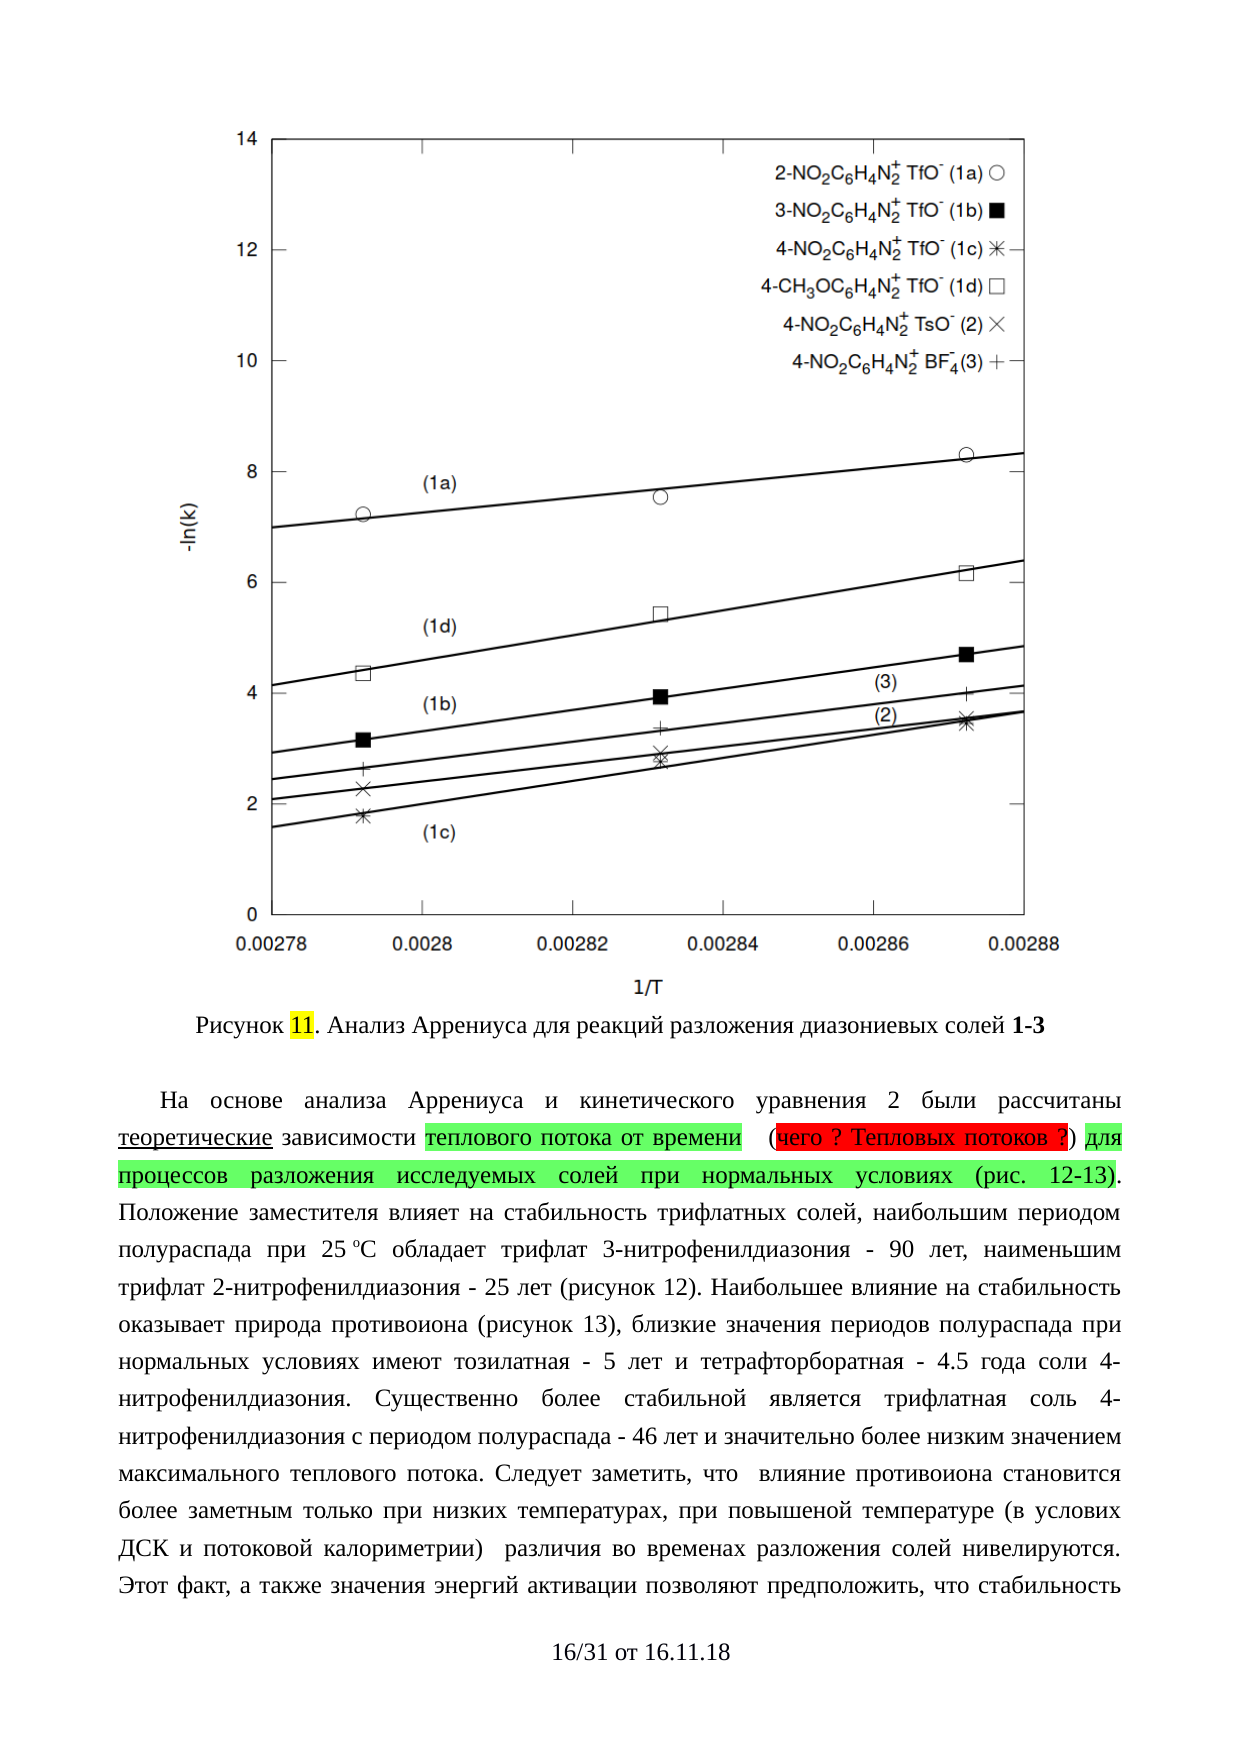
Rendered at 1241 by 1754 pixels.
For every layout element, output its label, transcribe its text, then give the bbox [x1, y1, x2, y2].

picture [176, 125, 1065, 1002]
text Рисунок 11. Анализ Аррениуса для реакций разложения диазониевых солей 1-3 [118, 1011, 1122, 1039]
text На основе анализа Аррениуса и кинетического уравнения 2 были рассчитаны теоретические зависимости теплового потока от времени (чего ? Тепловых потоков ?) для процессов разложения исследуемых солей при нормальных условиях (рис. 12-13). Положение заместителя влияет на стабильность трифлатных солей, наибольшим периодом полураспада при 25 oC обладает трифлат 3-нитрофенилдиазония - 90 лет, наименьшим трифлат 2-нитрофенилдиазония - 25 лет (рисунок 12). Наибольшее влияние на стабильность оказывает природа противоиона (рисунок 13), близкие значения периодов полураспада при нормальных условиях имеют тозилатная - 5 лет и тетрафторборатная - 4.5 года соли 4-нитрофенилдиазония. Существенно более стабильной является трифлатная соль 4-нитрофенилдиазония с периодом полураспада - 46 лет и значительно более низким значением максимального теплового потока. Следует заметить, что влияние противоиона становится более заметным только при низких температурах, при повышеной температуре (в услових ДСК и потоковой калориметрии) различия во временах разложения солей нивелируются. Этот факт, а также значения энергий активации позволяют предположить, что стабильность [118, 1085, 1122, 1599]
